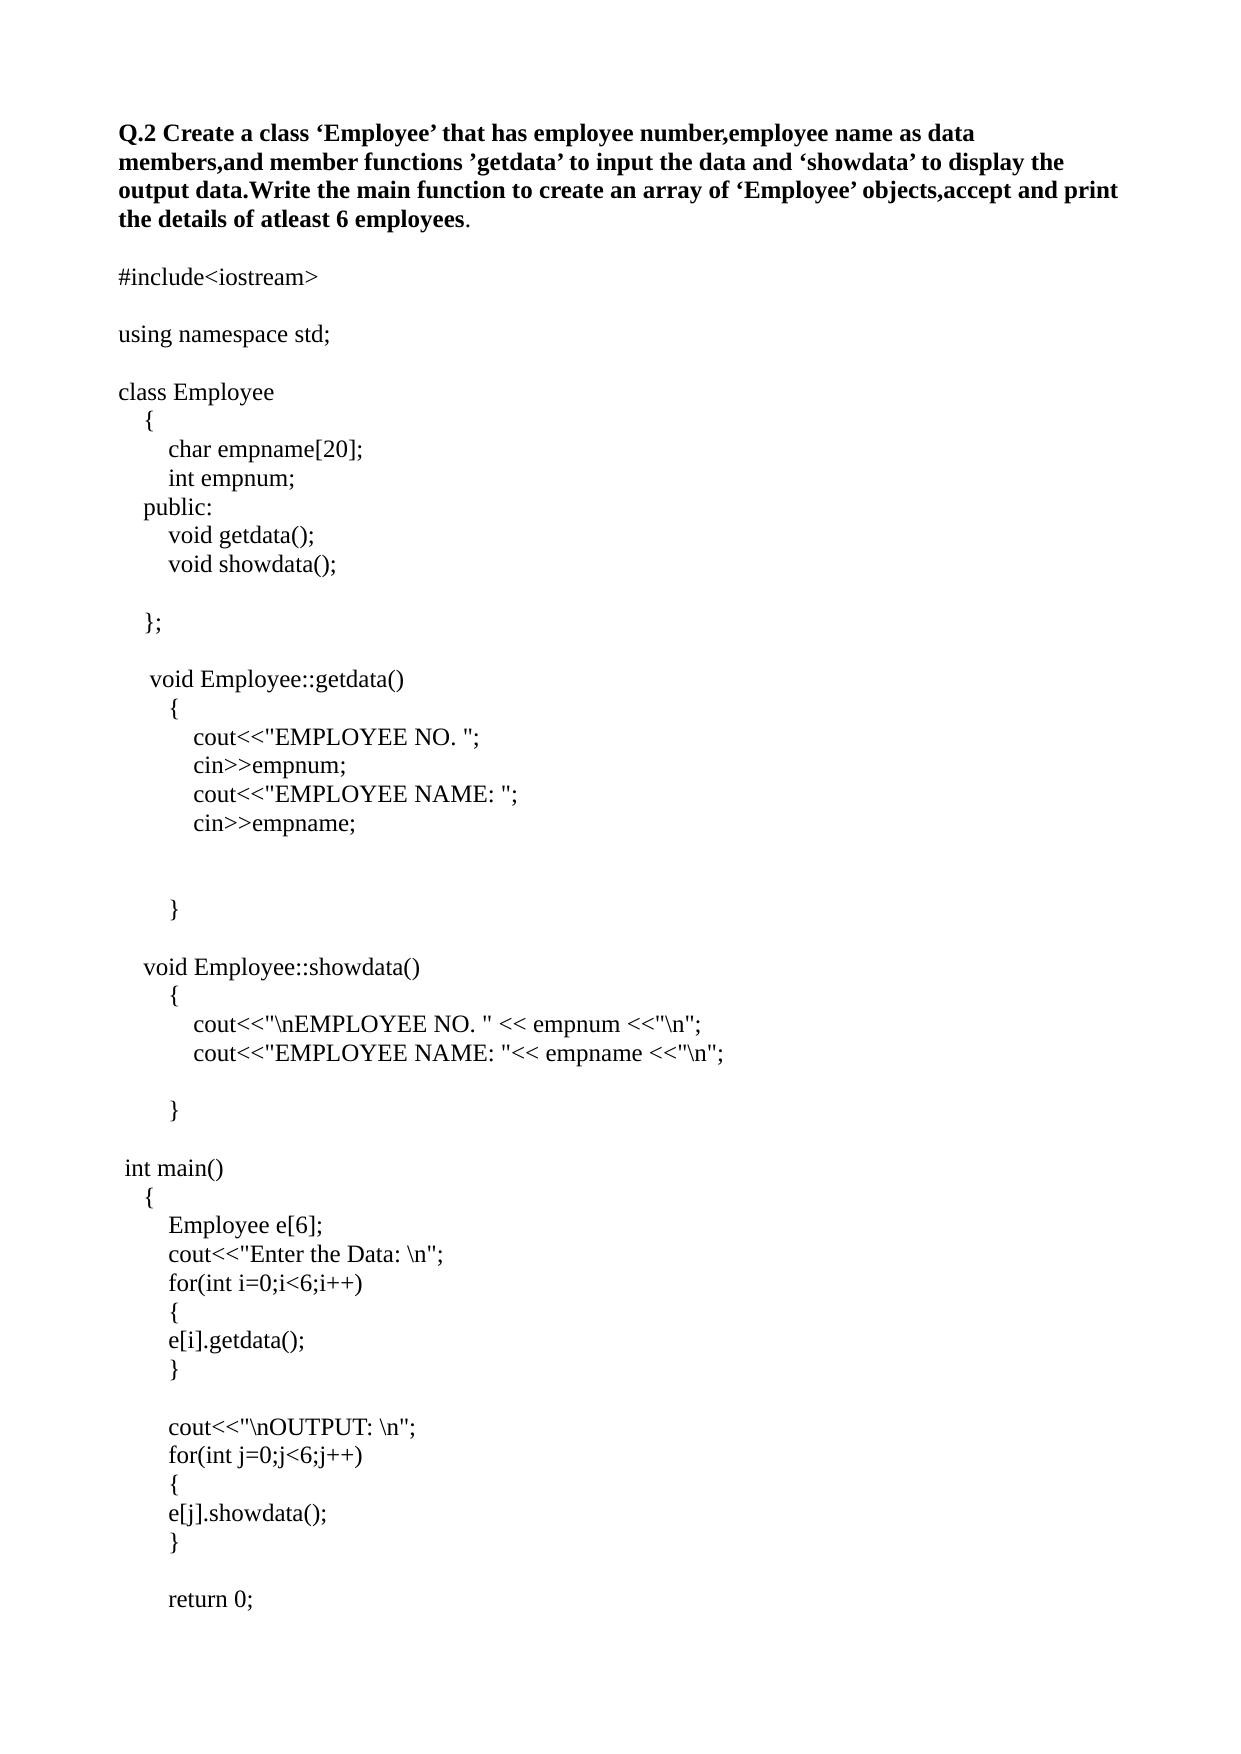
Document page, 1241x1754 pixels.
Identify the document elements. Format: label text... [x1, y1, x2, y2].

text }; [118, 607, 1122, 636]
text cout<<"\nOUTPUT: \n"; [118, 1412, 1122, 1441]
text Employee e[6]; [118, 1211, 1122, 1239]
text e[j].showdata(); [118, 1498, 1122, 1527]
text { [118, 406, 1122, 434]
text int main() [118, 1153, 1122, 1182]
text { [118, 1469, 1122, 1498]
text } [118, 1354, 1122, 1383]
text int empnum; [118, 463, 1122, 492]
text using namespace std; [118, 319, 1122, 348]
text cout<<"EMPLOYEE NO. "; [118, 722, 1122, 751]
text { [118, 981, 1122, 1009]
text public: [118, 492, 1122, 521]
text void Employee::showdata() [118, 952, 1122, 981]
text } [118, 1527, 1122, 1556]
text Q.2 Create a class ‘Employee’ that has employee number,employee name as data members,and member functions ’getdata’ to input the data and ‘showdata’ to display the output data.Write the main function to create an array of ‘Employee’ objects,accept and print the details of atleast 6 employees. [118, 118, 1122, 233]
text cout<<"Enter the Data: \n"; [118, 1239, 1122, 1268]
text class Employee [118, 377, 1122, 406]
text } [118, 1096, 1122, 1124]
text e[i].getdata(); [118, 1326, 1122, 1354]
text cin>>empname; [118, 808, 1122, 837]
text for(int i=0;i<6;i++) [118, 1268, 1122, 1297]
text { [118, 1297, 1122, 1326]
text cout<<"EMPLOYEE NAME: "; [118, 779, 1122, 808]
text void getdata(); [118, 521, 1122, 549]
text for(int j=0;j<6;j++) [118, 1441, 1122, 1469]
text cout<<"\nEMPLOYEE NO. " << empnum <<"\n"; [118, 1009, 1122, 1038]
text void showdata(); [118, 549, 1122, 578]
text return 0; [118, 1584, 1122, 1613]
text void Employee::getdata() [118, 664, 1122, 693]
text cin>>empnum; [118, 751, 1122, 779]
text char empname[20]; [118, 434, 1122, 463]
text { [118, 693, 1122, 722]
text cout<<"EMPLOYEE NAME: "<< empname <<"\n"; [118, 1038, 1122, 1067]
text #include<iostream> [118, 262, 1122, 291]
text { [118, 1182, 1122, 1211]
text } [118, 894, 1122, 923]
